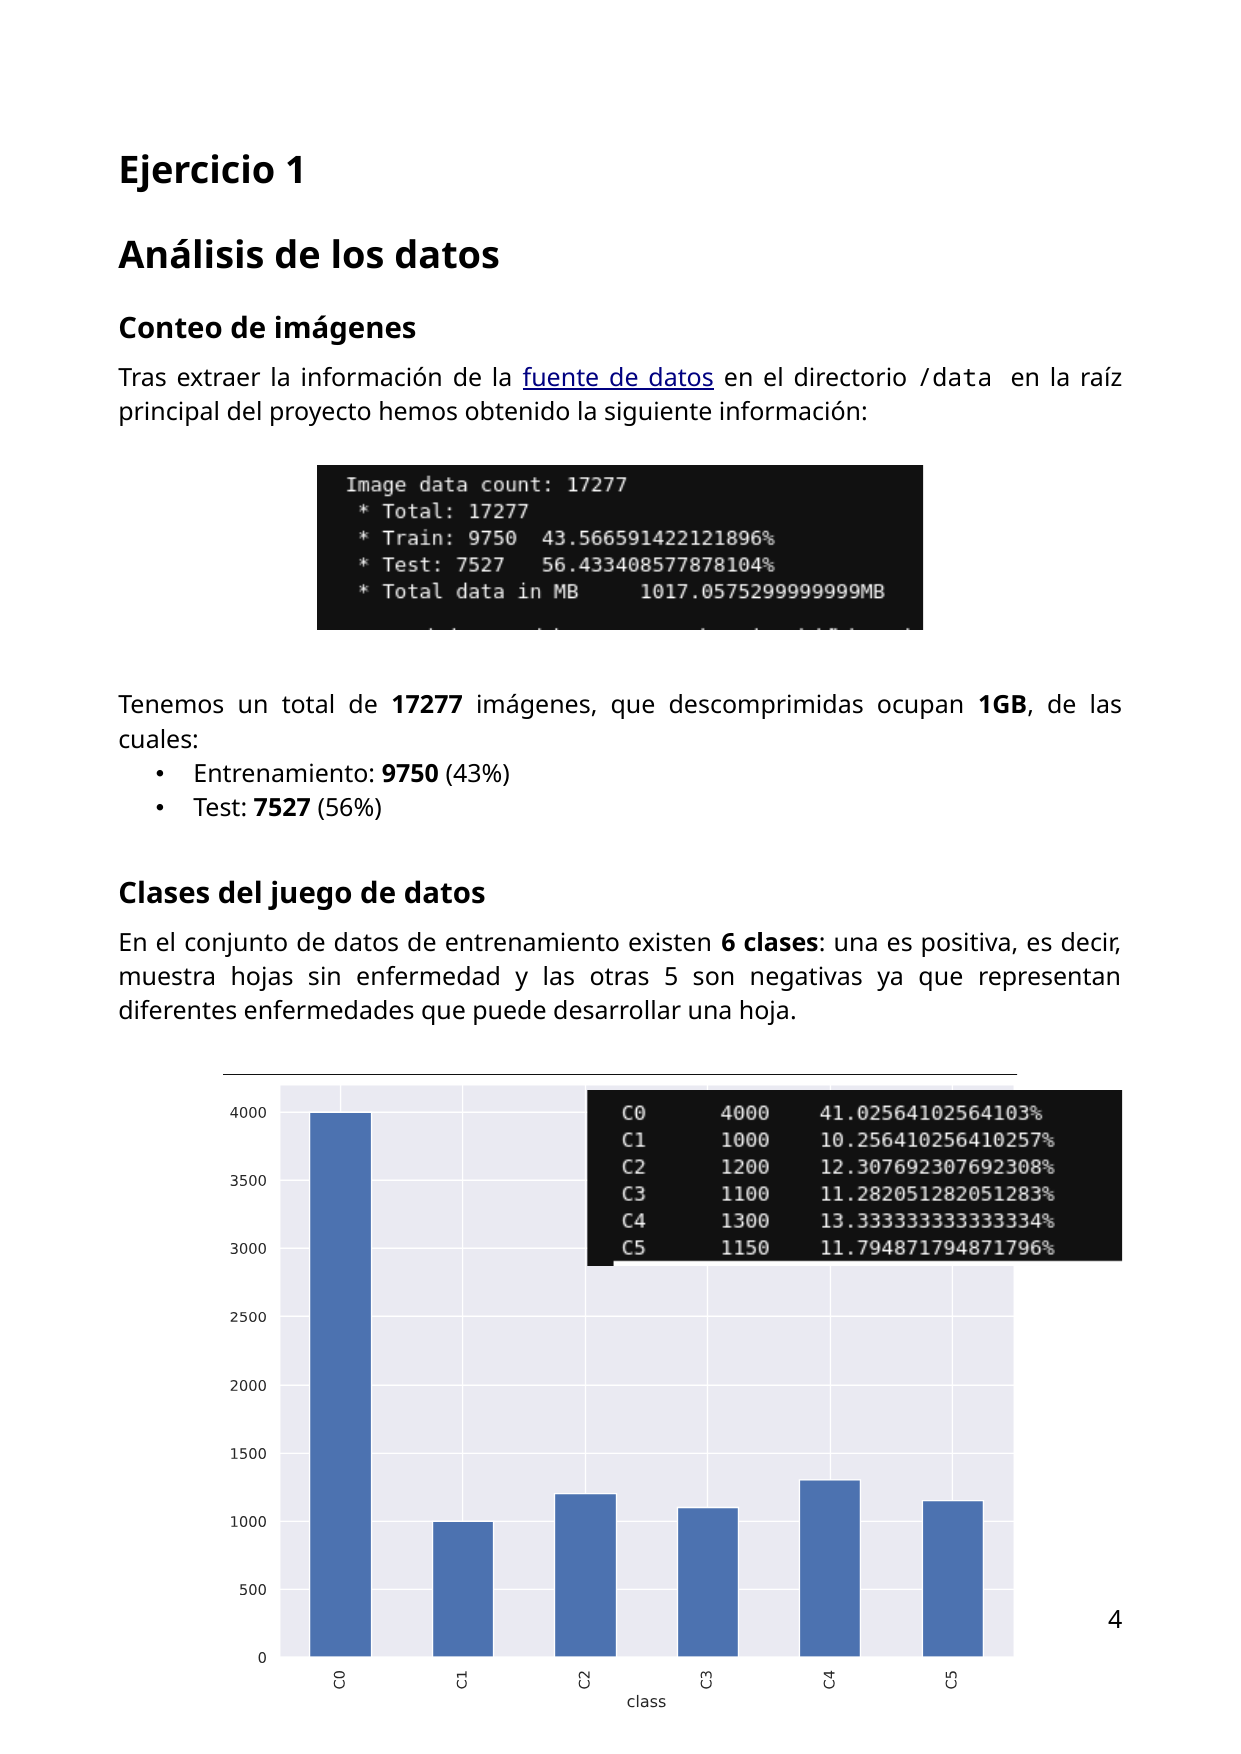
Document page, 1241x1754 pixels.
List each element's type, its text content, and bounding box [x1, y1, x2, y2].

subtitle Conteo de imágenes [118, 307, 1122, 347]
subtitle Análisis de los datos [118, 228, 1122, 280]
text Tras extraer la información de la fuente de datos en el directorio /data en la raíz principal del proyecto hemos obtenido la siguiente información: [118, 359, 1122, 427]
text En el conjunto de datos de entrenamiento existen 6 clases: una es positiva, es decir, muestra hojas sin enfermedad y las otras 5 son negativas ya que representan diferentes enfermedades que puede desarrollar una hoja. [118, 924, 1122, 1027]
list Test: 7527 (56%) [156, 789, 1122, 823]
text Tenemos un total de 17277 imágenes, que descomprimidas ocupan 1GB, de las cuales: [118, 687, 1122, 755]
subtitle Clases del juego de datos [118, 872, 1122, 912]
subtitle Ejercicio 1 [118, 143, 1122, 195]
list Entrenamiento: 9750 (43%) [156, 755, 1122, 789]
picture [317, 465, 924, 630]
picture [223, 1074, 1123, 1715]
